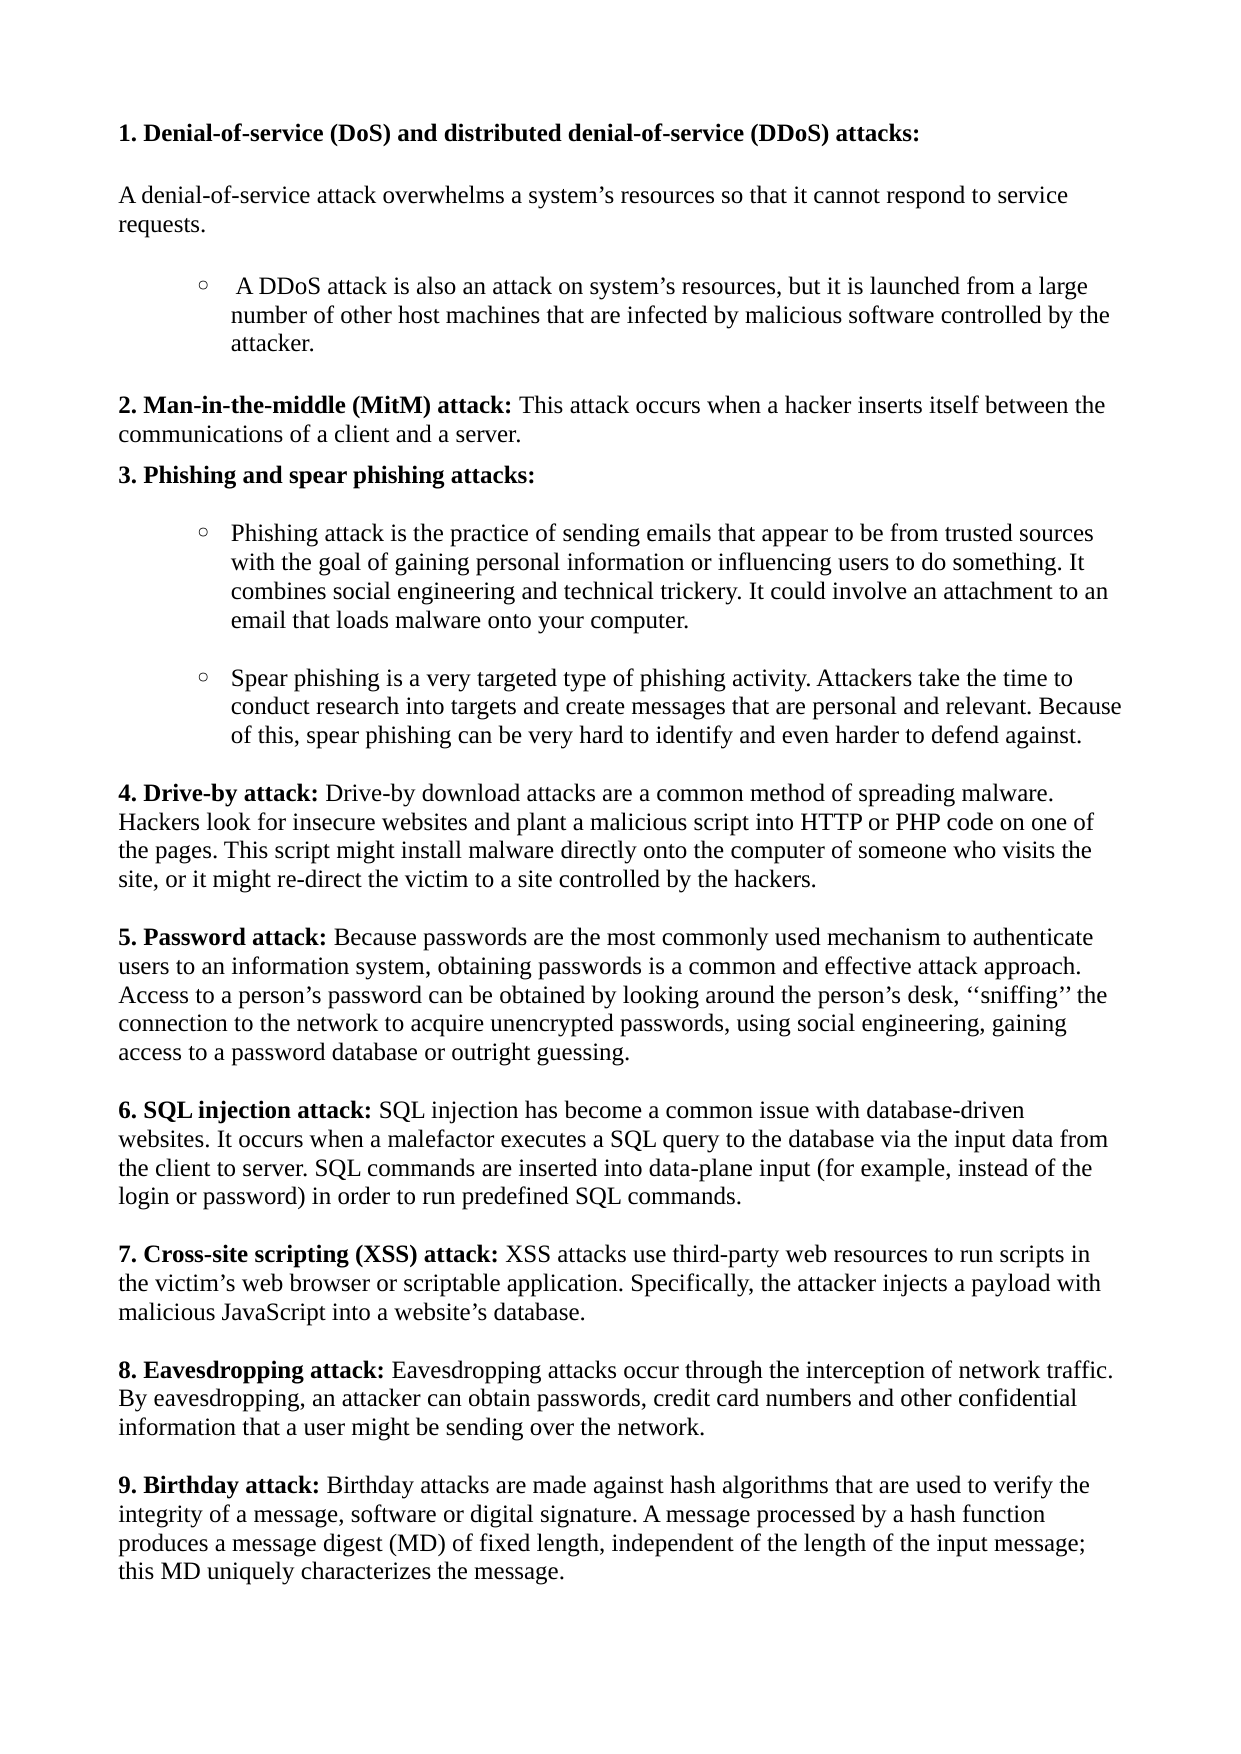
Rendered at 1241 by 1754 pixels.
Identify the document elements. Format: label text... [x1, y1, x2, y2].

subtitle 7. Cross-site scripting (XSS) attack: XSS attacks use third-party web resources to run scripts in the victim’s web browser or scriptable application. Specifically, the attacker injects a payload with malicious JavaScript into a website’s database. [118, 1239, 1122, 1326]
subtitle 3. Phishing and spear phishing attacks: [118, 461, 1122, 489]
subtitle 4. Drive-by attack: Drive-by download attacks are a common method of spreading malware. Hackers look for insecure websites and plant a malicious script into HTTP or PHP code on one of the pages. This script might install malware directly onto the computer of someone who visits the site, or it might re-direct the victim to a site controlled by the hackers. [118, 778, 1122, 893]
subtitle Spear phishing is a very targeted type of phishing activity. Attackers take the time to conduct research into targets and create messages that are personal and relevant. Because of this, spear phishing can be very hard to identify and even harder to defend against. [193, 663, 1122, 749]
subtitle Phishing attack is the practice of sending emails that appear to be from trusted sources with the goal of gaining personal information or influencing users to do something. It combines social engineering and technical trickery. It could involve an attachment to an email that loads malware onto your computer. [193, 518, 1122, 633]
subtitle 9. Birthday attack: Birthday attacks are made against hash algorithms that are used to verify the integrity of a message, software or digital signature. A message processed by a hash function produces a message digest (MD) of fixed length, independent of the length of the input message; this MD uniquely characterizes the message. [118, 1470, 1122, 1585]
subtitle 8. Eavesdropping attack: Eavesdropping attacks occur through the interception of network traffic. By eavesdropping, an attacker can obtain passwords, credit card numbers and other confidential information that a user might be sending over the network. [118, 1355, 1122, 1441]
subtitle 5. Password attack: Because passwords are the most commonly used mechanism to authenticate users to an information system, obtaining passwords is a common and effective attack approach. Access to a person’s password can be obtained by looking around the person’s desk, ‘‘sniffing’’ the connection to the network to acquire unencrypted passwords, using social engineering, gaining access to a password database or outright guessing. [118, 922, 1122, 1066]
subtitle A DDoS attack is also an attack on system’s resources, but it is launched from a large number of other host machines that are infected by malicious software controlled by the attacker. [193, 271, 1122, 357]
subtitle 2. Man-in-the-middle (MitM) attack: This attack occurs when a hacker inserts itself between the communications of a client and a server. [118, 391, 1122, 448]
subtitle 1. Denial-of-service (DoS) and distributed denial-of-service (DDoS) attacks: [118, 118, 1122, 147]
subtitle 6. SQL injection attack: SQL injection has become a common issue with database-driven websites. It occurs when a malefactor executes a SQL query to the database via the input data from the client to server. SQL commands are inserted into data-plane input (for example, instead of the login or password) in order to run predefined SQL commands. [118, 1095, 1122, 1210]
subtitle A denial-of-service attack overwhelms a system’s resources so that it cannot respond to service requests. [118, 180, 1122, 238]
